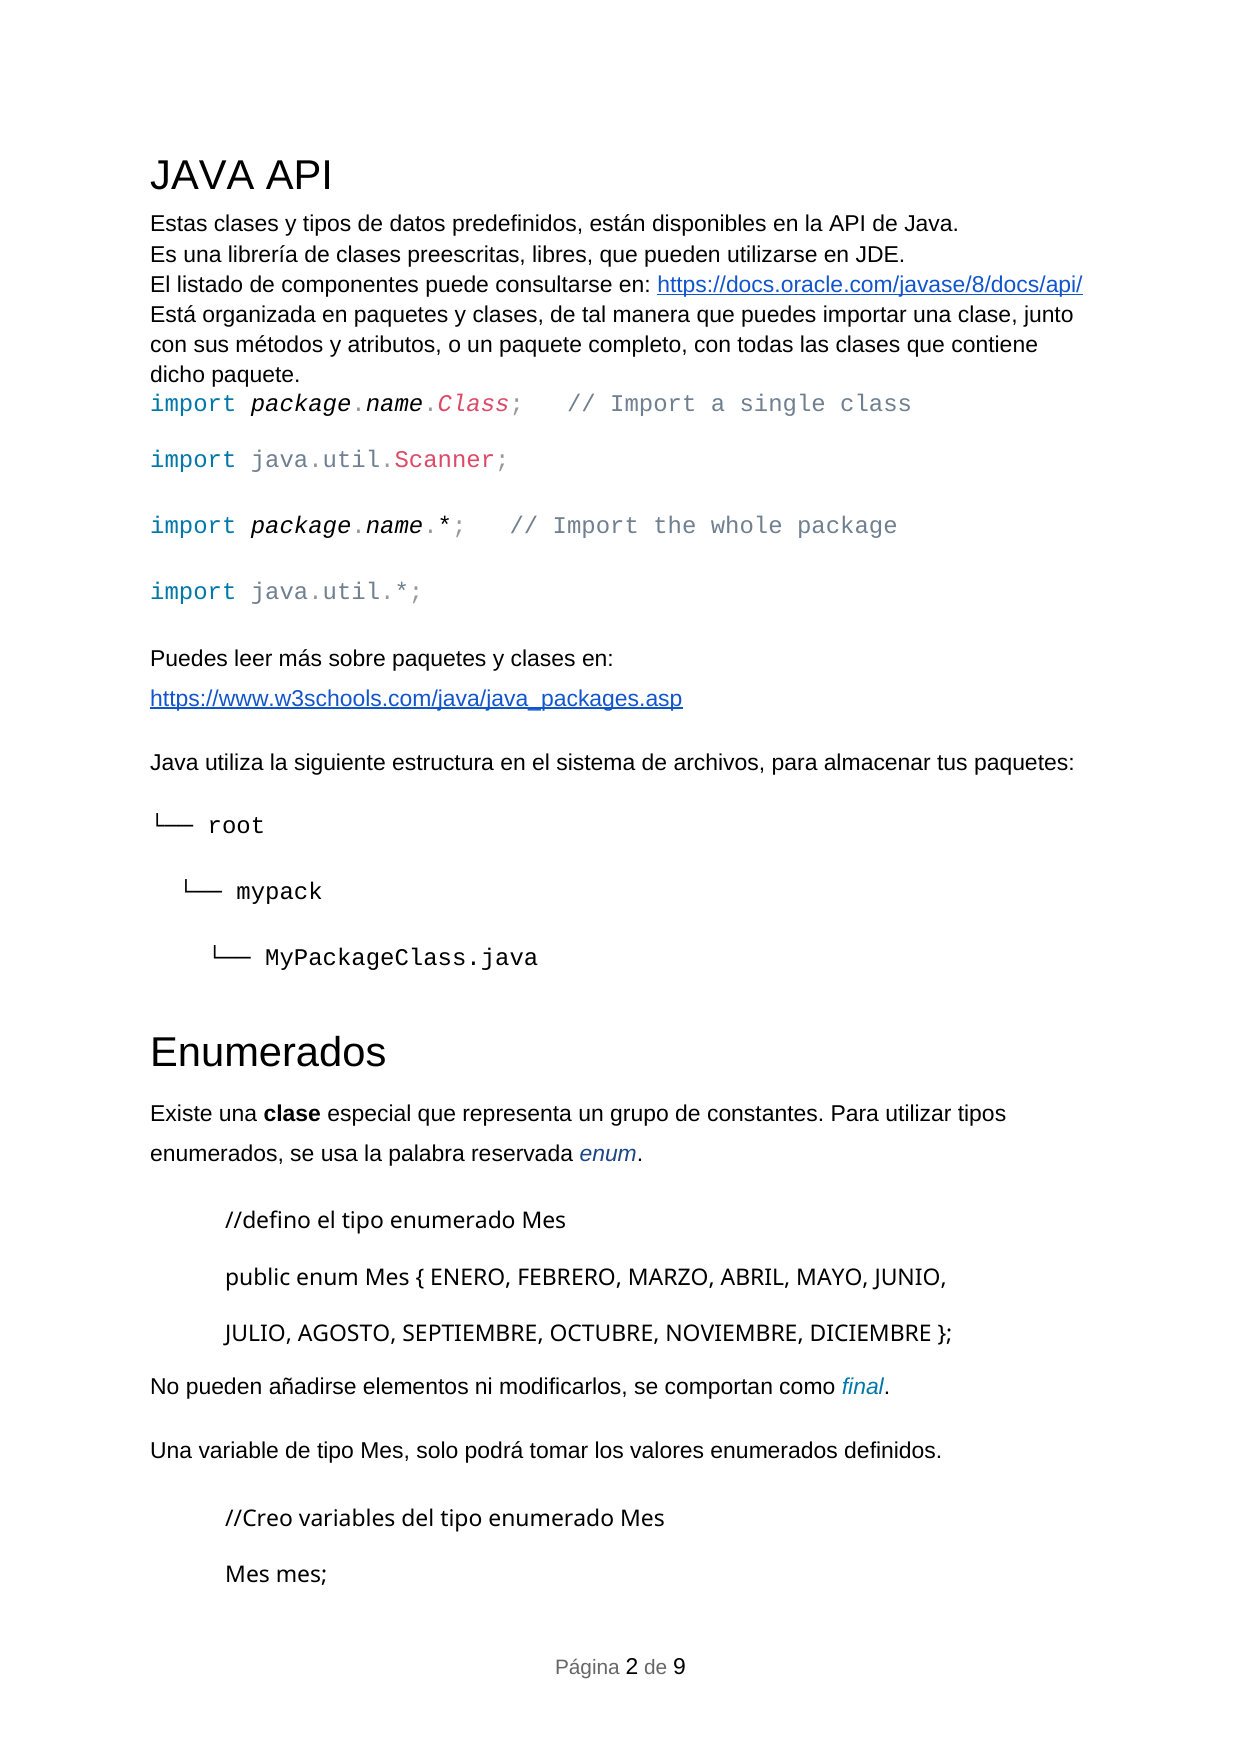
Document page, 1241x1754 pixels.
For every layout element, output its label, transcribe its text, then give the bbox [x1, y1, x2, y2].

text Está organizada en paquetes y clases, de tal manera que puedes importar una clase, junto con sus métodos y atributos, o un paquete completo, con todas las clases que contiene dicho paquete. [150, 301, 1090, 388]
text El listado de componentes puede consultarse en: https://docs.oracle.com/javase/8/docs/api/ [150, 271, 1090, 297]
text Una variable de tipo Mes, solo podrá tomar los valores enumerados definidos. [150, 1437, 1090, 1464]
text Puedes leer más sobre paquetes y clases en: https://www.w3schools.com/java/java_packages.asp [150, 645, 1090, 711]
subtitle JAVA API [150, 150, 1090, 198]
text No pueden añadirse elementos ni modificarlos, se comportan como final. [150, 1373, 1090, 1399]
text Es una librería de clases preescritas, libres, que pueden utilizarse en JDE. [150, 241, 1090, 267]
text import java.util.Scanner; [150, 448, 1090, 475]
text import java.util.*; [150, 579, 1090, 607]
text public enum Mes { ENERO, FEBRERO, MARZO, ABRIL, MAYO, JUNIO, [225, 1261, 1090, 1292]
subtitle Enumerados [150, 1027, 1090, 1075]
text Estas clases y tipos de datos predefinidos, están disponibles en la API de Java. [150, 210, 1090, 237]
text Java utiliza la siguiente estructura en el sistema de archivos, para almacenar tus paquetes: [150, 749, 1090, 775]
text └── MyPackageClass.java [150, 945, 1090, 972]
text //defino el tipo enumerado Mes [225, 1204, 1090, 1236]
text Mes mes; [225, 1558, 1090, 1589]
text └── root [150, 813, 1090, 841]
text //Creo variables del tipo enumerado Mes [225, 1502, 1090, 1533]
text import package.name.*; // Import the whole package [150, 514, 1090, 541]
text └── mypack [150, 879, 1090, 906]
text import package.name.Class; // Import a single class [150, 392, 1090, 419]
text Existe una clase especial que representa un grupo de constantes. Para utilizar tipos enumerados, se usa la palabra reservada enum. [150, 1100, 1090, 1166]
text JULIO, AGOSTO, SEPTIEMBRE, OCTUBRE, NOVIEMBRE, DICIEMBRE }; [225, 1317, 1090, 1348]
